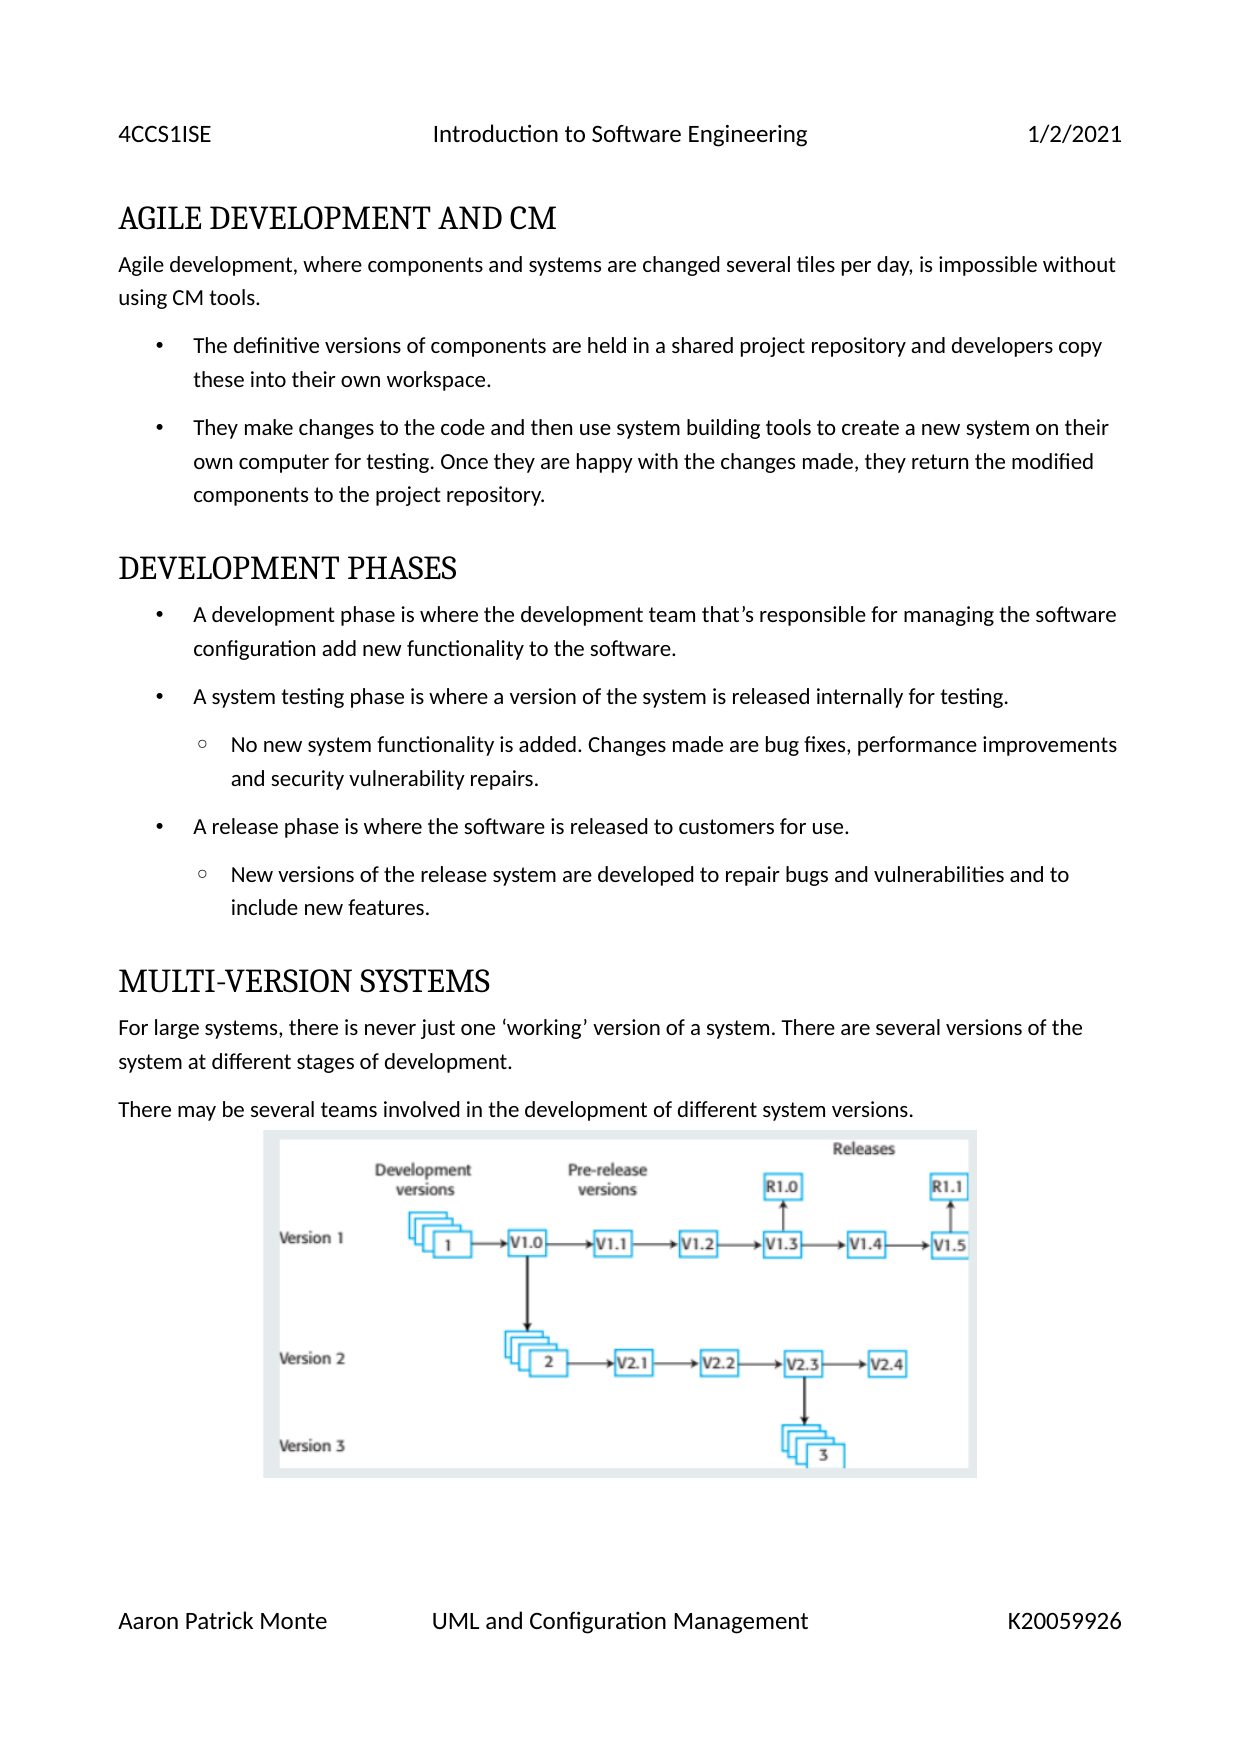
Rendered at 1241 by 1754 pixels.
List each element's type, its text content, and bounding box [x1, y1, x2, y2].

subtitle Agile development and cm [118, 199, 1122, 237]
text Agile development, where components and systems are changed several tiles per day, is impossible without using CM tools. [118, 250, 1122, 312]
list They make changes to the code and then use system building tools to create a new system on their own computer for testing. Once they are happy with the changes made, they return the modified components to the project repository. [156, 413, 1122, 508]
subtitle Development phases [118, 549, 1122, 588]
text There may be several teams involved in the development of different system versions. [118, 1095, 1122, 1123]
list A release phase is where the software is released to customers for use. [156, 812, 1122, 840]
list The definitive versions of components are held in a shared project repository and developers copy these into their own workspace. [156, 332, 1122, 393]
list A system testing phase is where a version of the system is released internally for testing. [156, 682, 1122, 710]
picture [263, 1130, 977, 1478]
list New versions of the release system are developed to repair bugs and vulnerabilities and to include new features. [193, 860, 1122, 922]
subtitle Multi-version systems [118, 962, 1122, 1001]
list No new system functionality is added. Changes made are bug fixes, performance improvements and security vulnerability repairs. [193, 730, 1122, 792]
list A development phase is where the development team that’s responsible for managing the software configuration add new functionality to the software. [156, 600, 1122, 662]
text For large systems, there is never just one ‘working’ version of a system. There are several versions of the system at different stages of development. [118, 1013, 1122, 1075]
